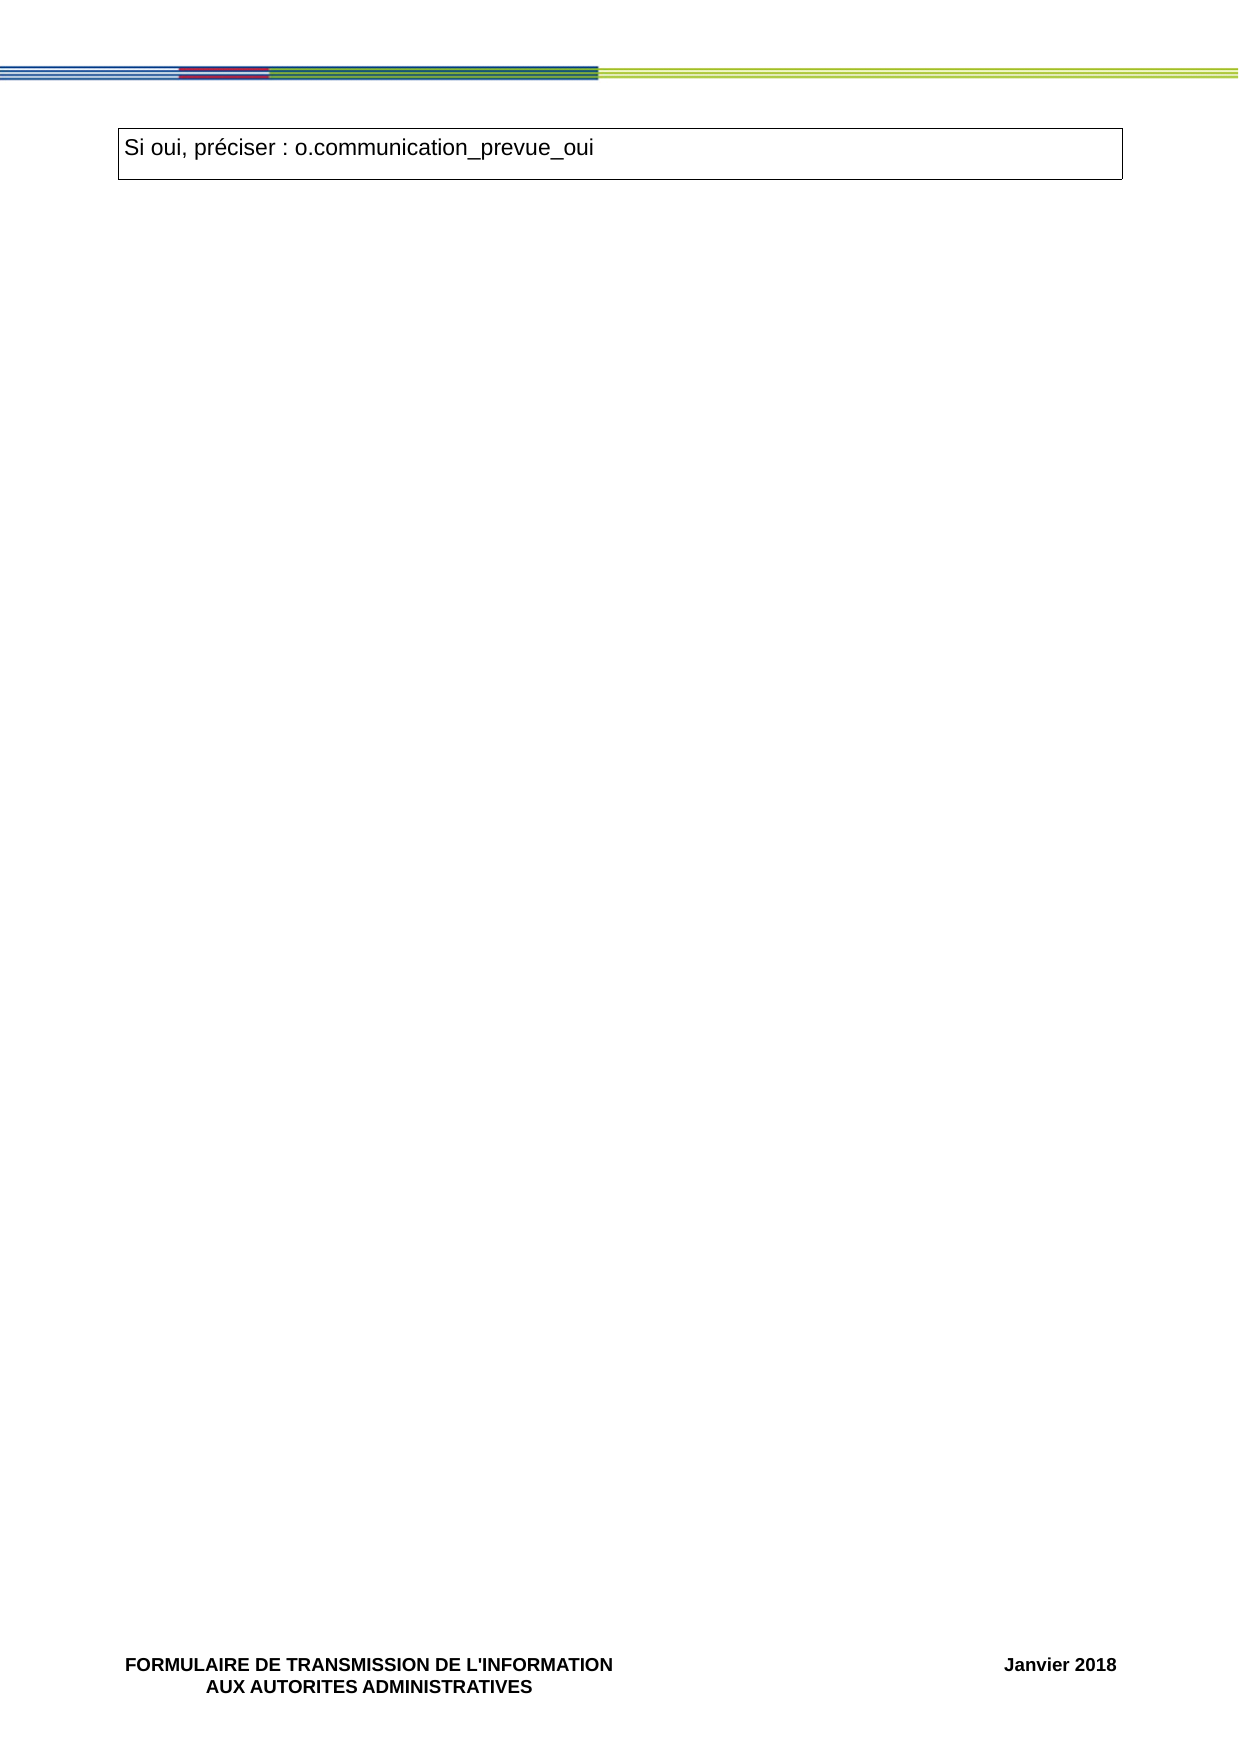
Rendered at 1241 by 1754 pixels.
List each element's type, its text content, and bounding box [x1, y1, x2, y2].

table_cell Si oui, préciser : o.communication_prevue_oui [119, 129, 1122, 178]
